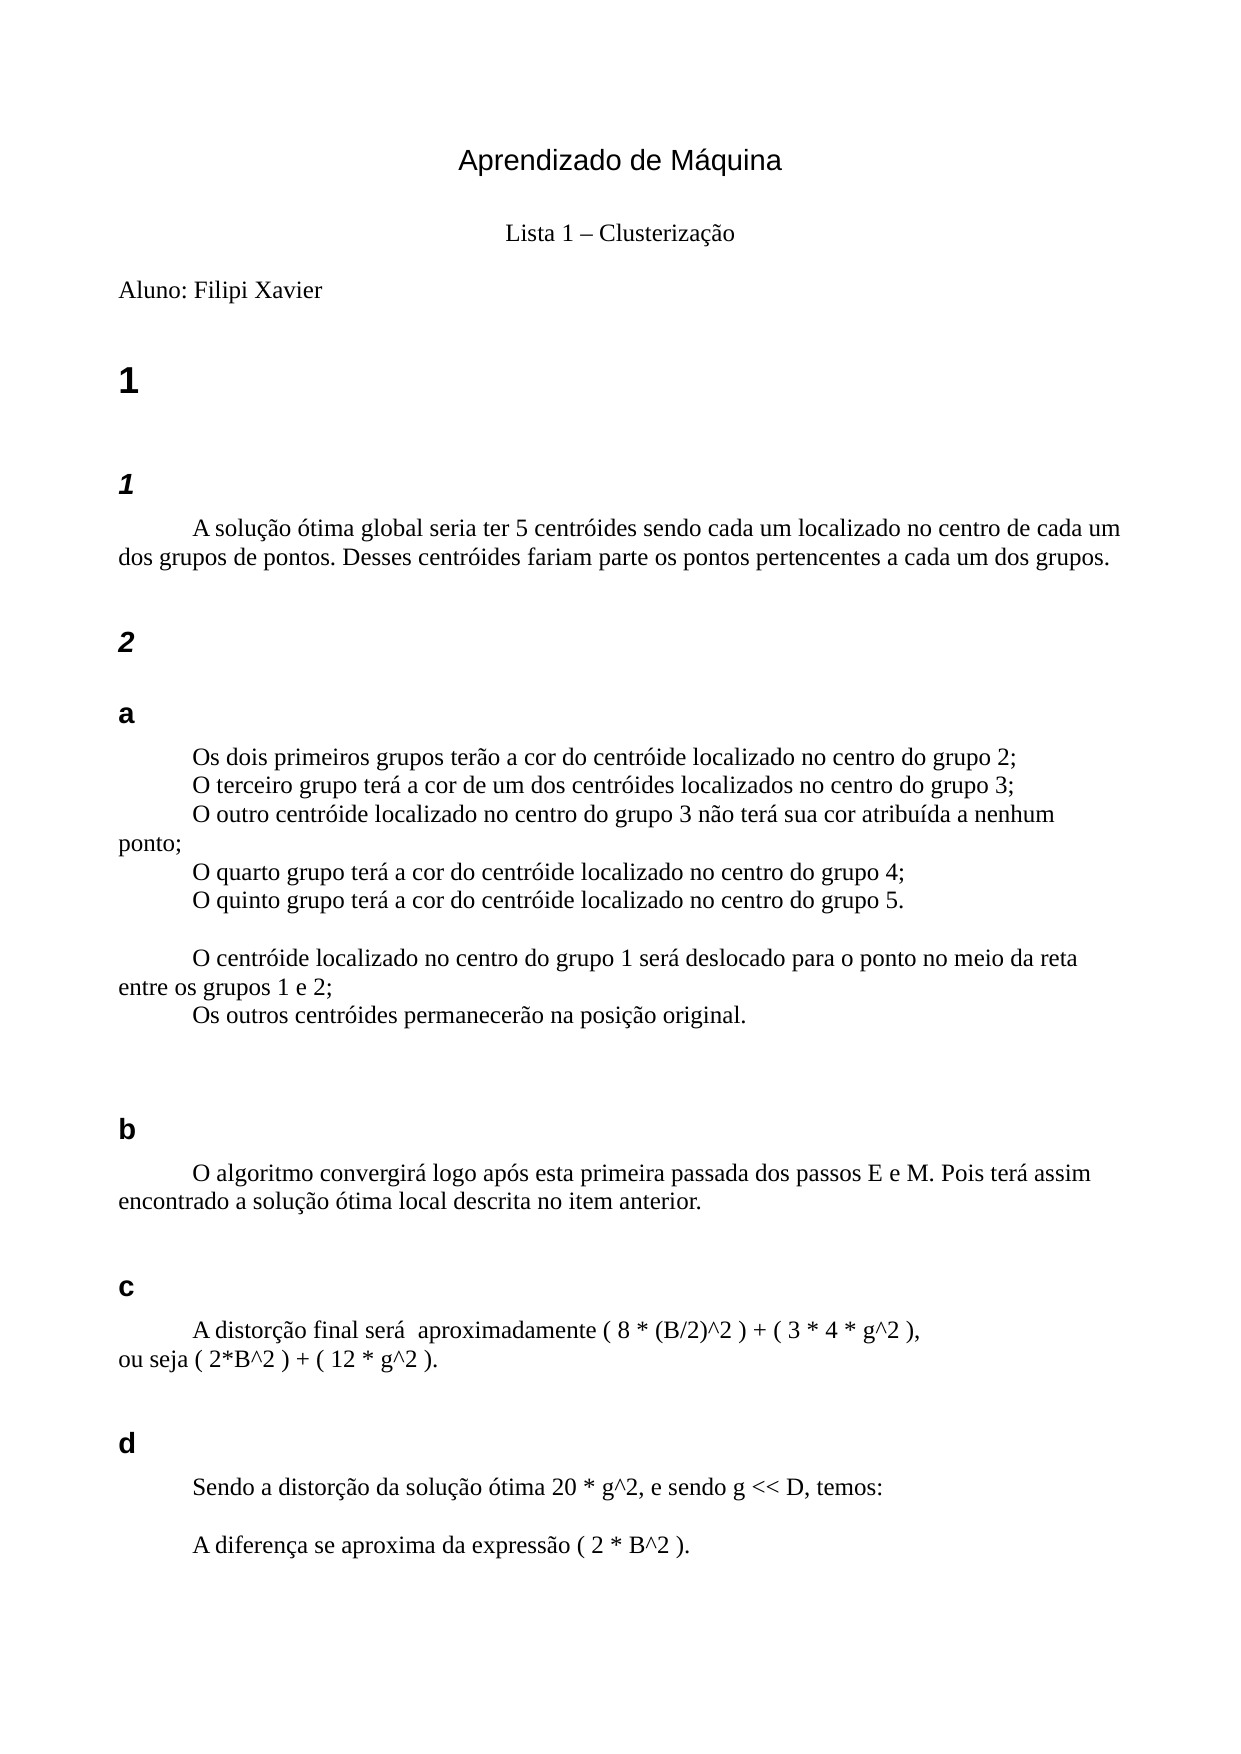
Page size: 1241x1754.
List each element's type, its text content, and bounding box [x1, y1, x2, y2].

subtitle b [118, 1112, 1122, 1145]
text O algoritmo convergirá logo após esta primeira passada dos passos E e M. Pois terá assim encontrado a solução ótima local descrita no item anterior. [118, 1158, 1122, 1215]
subtitle 2 [118, 624, 1122, 658]
subtitle 1 [118, 467, 1122, 501]
text O quarto grupo terá a cor do centróide localizado no centro do grupo 4; [118, 857, 1122, 885]
text A diferença se aproxima da expressão ( 2 * B^2 ). [118, 1530, 1122, 1558]
subtitle 1 [118, 358, 1122, 401]
subtitle c [118, 1269, 1122, 1302]
text Os dois primeiros grupos terão a cor do centróide localizado no centro do grupo 2; [118, 742, 1122, 770]
text O outro centróide localizado no centro do grupo 3 não terá sua cor atribuída a nenhum ponto; [118, 799, 1122, 857]
text Aluno: Filipi Xavier [118, 275, 1122, 304]
text Os outros centróides permanecerão na posição original. [118, 1000, 1122, 1029]
text Sendo a distorção da solução ótima 20 * g^2, e sendo g << D, temos: [118, 1472, 1122, 1501]
text A solução ótima global seria ter 5 centróides sendo cada um localizado no centro de cada um dos grupos de pontos. Desses centróides fariam parte os pontos pertencentes a cada um dos grupos. [118, 513, 1122, 571]
text O quinto grupo terá a cor do centróide localizado no centro do grupo 5. [118, 885, 1122, 914]
text O centróide localizado no centro do grupo 1 será deslocado para o ponto no meio da reta entre os grupos 1 e 2; [118, 943, 1122, 1000]
subtitle Aprendizado de Máquina [118, 143, 1122, 177]
subtitle d [118, 1426, 1122, 1460]
text A distorção final será aproximadamente ( 8 * (B/2)^2 ) + ( 3 * 4 * g^2 ), ou seja ( 2*B^2 ) + ( 12 * g^2 ). [118, 1315, 1122, 1372]
text Lista 1 – Clusterização [118, 218, 1122, 247]
text O terceiro grupo terá a cor de um dos centróides localizados no centro do grupo 3; [118, 770, 1122, 799]
subtitle a [118, 696, 1122, 729]
